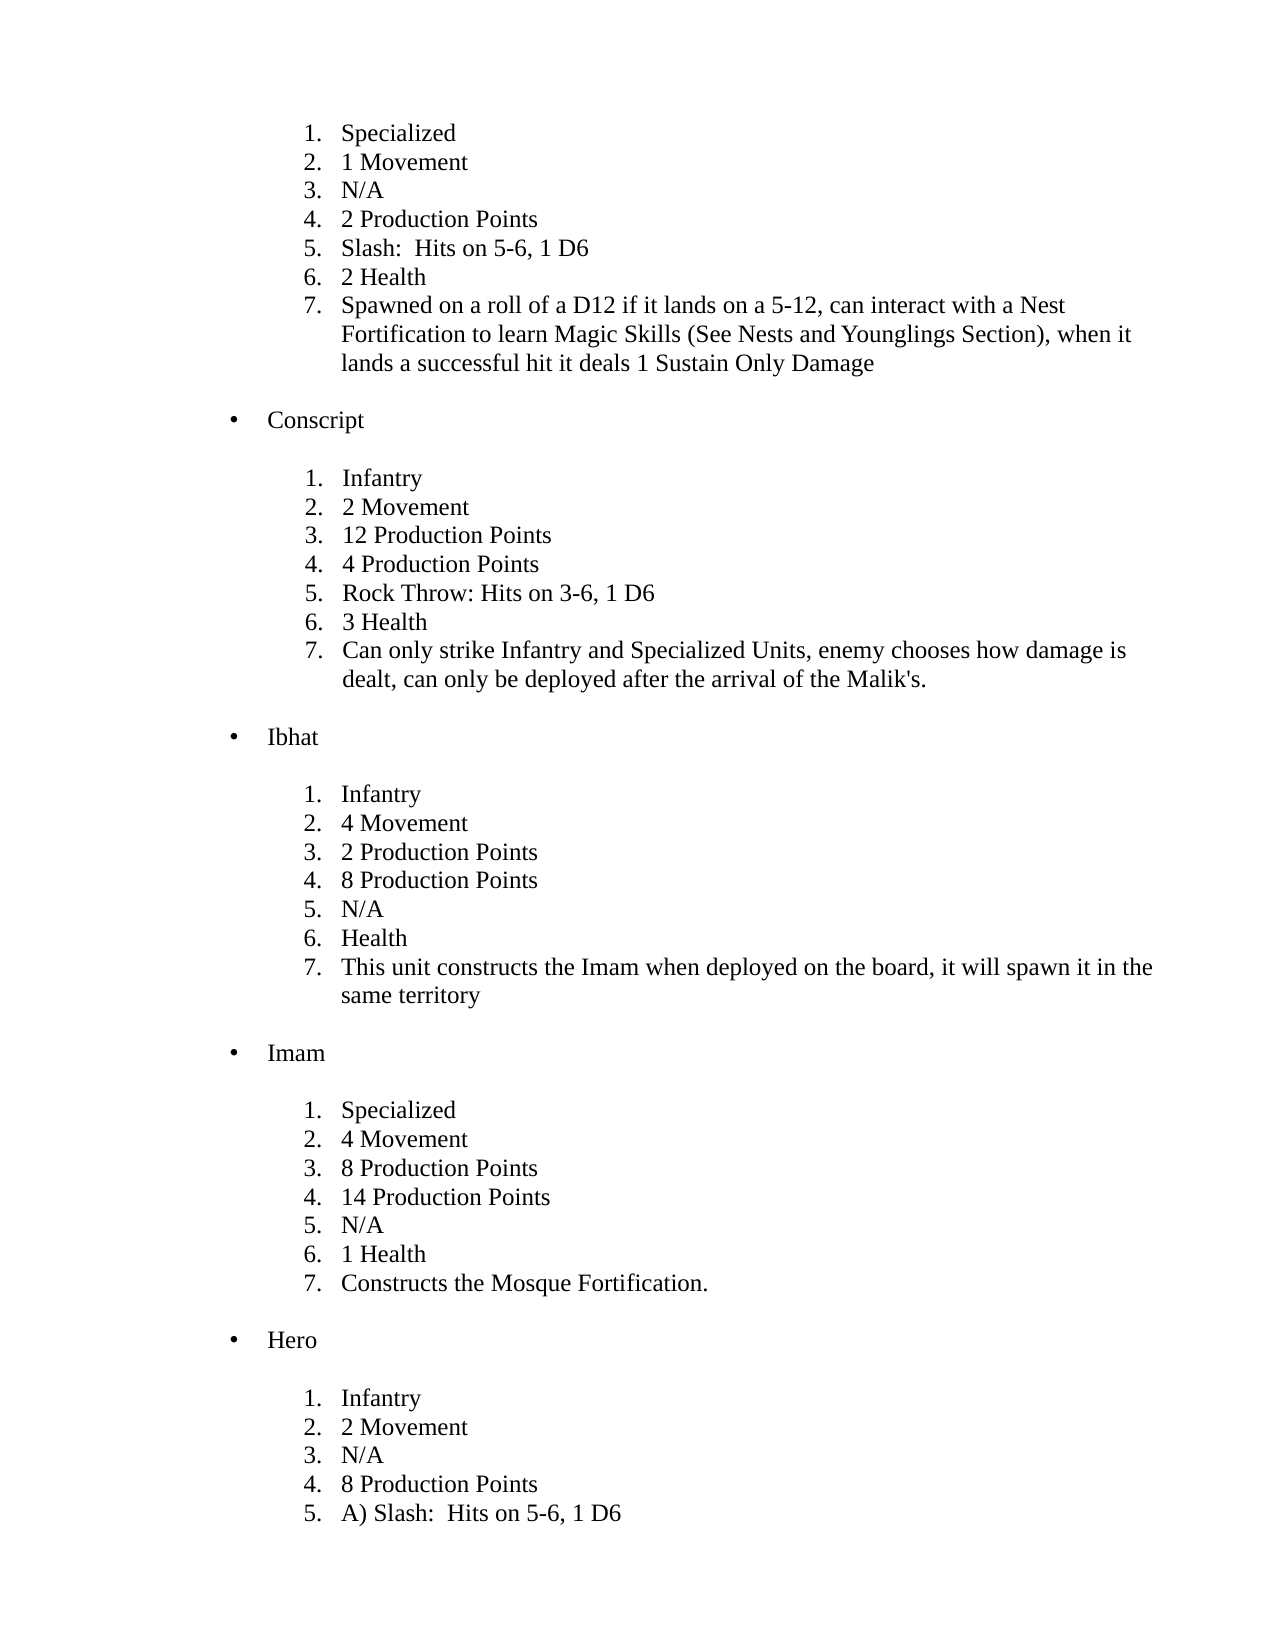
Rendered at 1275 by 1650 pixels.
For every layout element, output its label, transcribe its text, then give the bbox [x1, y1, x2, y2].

list 4 Production Points [304, 549, 1157, 578]
list N/A [303, 1211, 1157, 1239]
list N/A [303, 894, 1157, 923]
list Specialized [303, 1096, 1157, 1124]
list 4 Movement [303, 1124, 1157, 1153]
list N/A [303, 1441, 1157, 1469]
list 2 Production Points [303, 204, 1157, 233]
list 2 Movement [304, 492, 1157, 521]
list N/A [303, 176, 1157, 204]
list Rock Throw: Hits on 3-6, 1 D6 [304, 578, 1157, 607]
list 1 Health [303, 1239, 1157, 1268]
list Spawned on a roll of a D12 if it lands on a 5-12, can interact with a Nest Fortification to learn Magic Skills (See Nests and Younglings Section), when it lands a successful hit it deals 1 Sustain Only Damage [303, 291, 1157, 377]
list Specialized [303, 118, 1157, 147]
list 8 Production Points [303, 1153, 1157, 1182]
list Constructs the Mosque Fortification. [303, 1268, 1157, 1297]
list 12 Production Points [304, 521, 1157, 549]
list 4 Movement [303, 808, 1157, 837]
list Imam [229, 1038, 1157, 1067]
list Ibhat [229, 722, 1157, 751]
list Health [303, 923, 1157, 952]
list Infantry [303, 779, 1157, 808]
list 8 Production Points [303, 1469, 1157, 1498]
list This unit constructs the Imam when deployed on the board, it will spawn it in the same territory [303, 952, 1157, 1009]
list A) Slash: Hits on 5-6, 1 D6 [303, 1498, 1157, 1527]
list 1 Movement [303, 147, 1157, 176]
list 14 Production Points [303, 1182, 1157, 1211]
list Slash: Hits on 5-6, 1 D6 [303, 233, 1157, 262]
list Hero [229, 1326, 1157, 1354]
list Infantry [304, 463, 1157, 492]
list 2 Movement [303, 1412, 1157, 1441]
list 2 Health [303, 262, 1157, 291]
list 2 Production Points [303, 837, 1157, 866]
list Can only strike Infantry and Specialized Units, enemy chooses how damage is dealt, can only be deployed after the arrival of the Malik's. [304, 636, 1157, 693]
list 8 Production Points [303, 866, 1157, 894]
list Infantry [303, 1383, 1157, 1412]
list Conscript [229, 406, 1157, 434]
list 3 Health [304, 607, 1157, 636]
